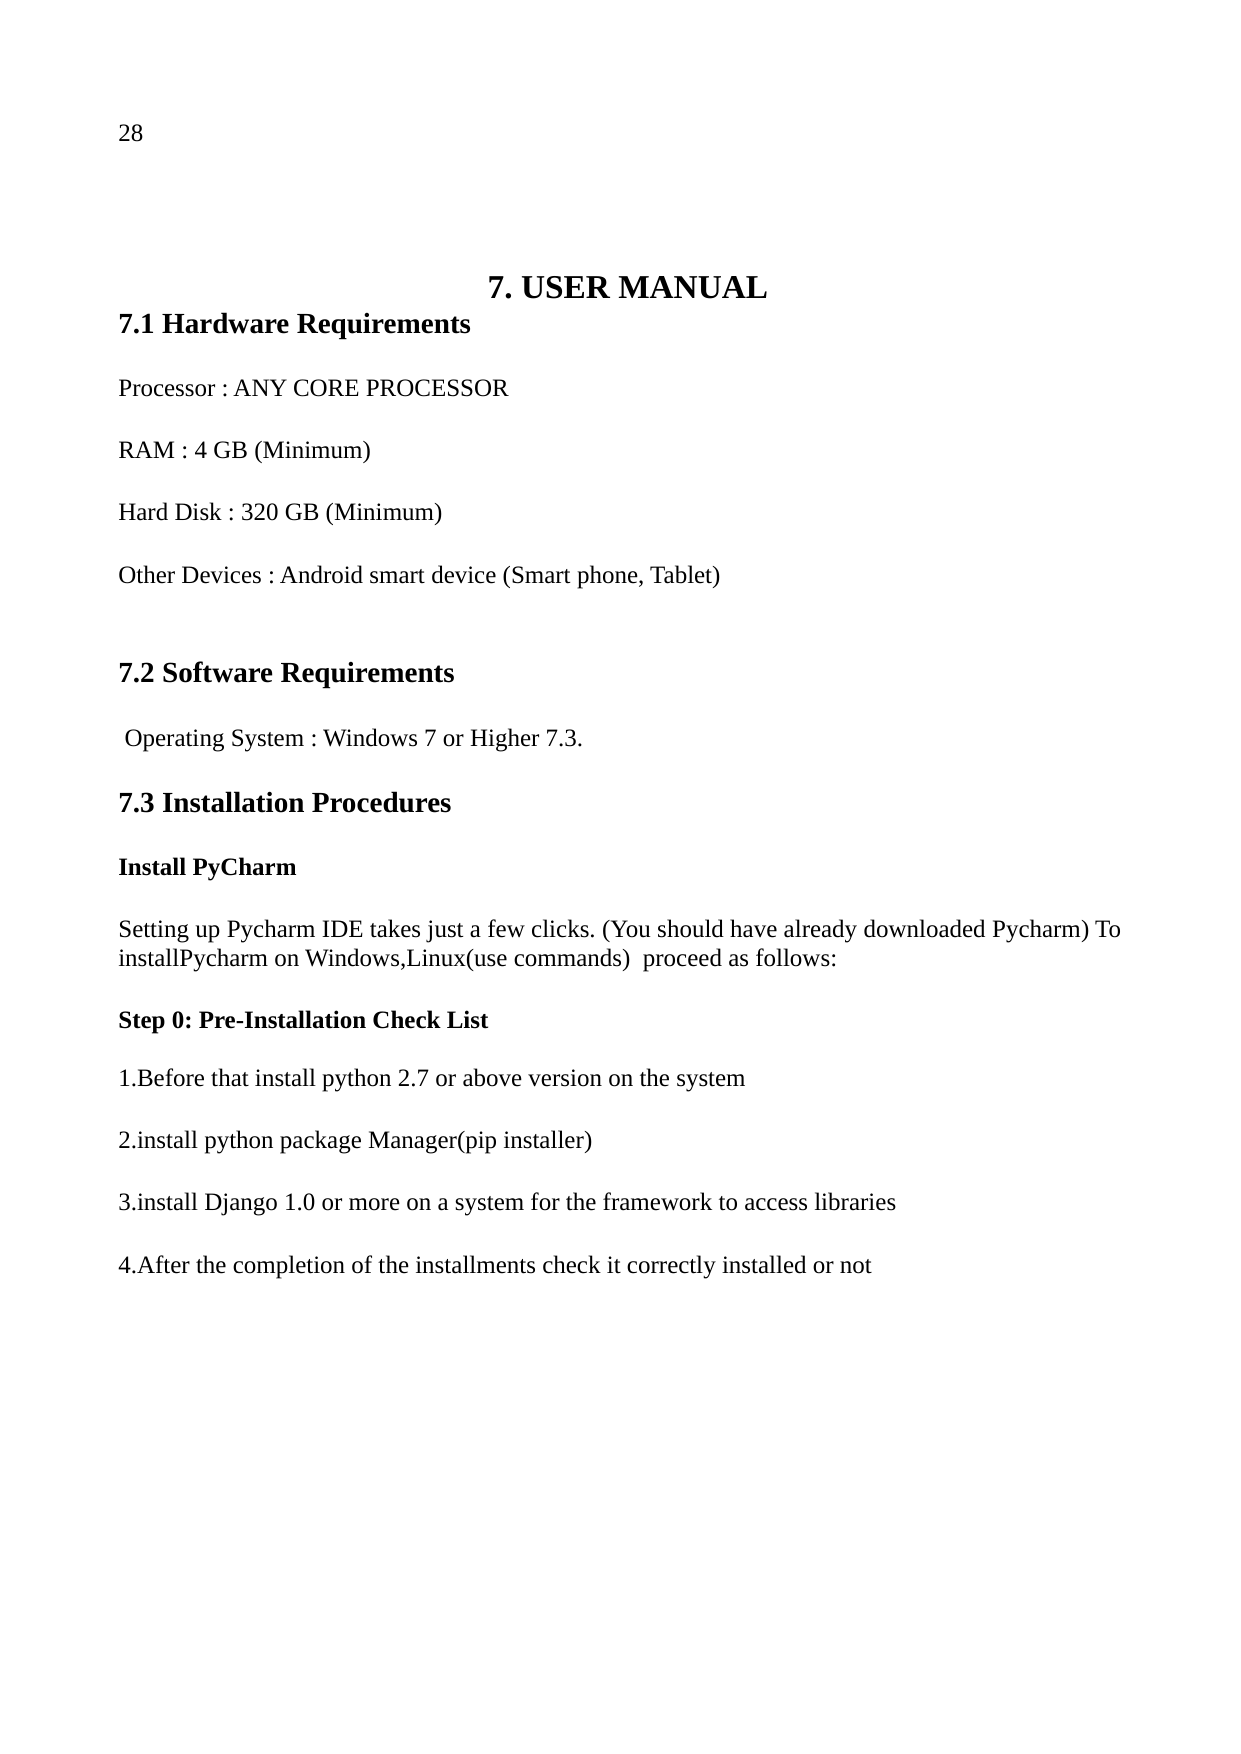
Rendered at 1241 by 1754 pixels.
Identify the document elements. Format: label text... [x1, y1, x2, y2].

text 3.install Django 1.0 or more on a system for the framework to access libraries [118, 1187, 1122, 1216]
text 7. USER MANUAL [118, 267, 1122, 306]
text 2.install python package Manager(pip installer) [118, 1125, 1122, 1154]
text Install PyCharm [118, 852, 1122, 881]
text Setting up Pycharm IDE takes just a few clicks. (You should have already downloaded Pycharm) To installPycharm on Windows,Linux(use commands) proceed as follows: [118, 914, 1122, 972]
text 1.Before that install python 2.7 or above version on the system [118, 1063, 1122, 1092]
text Operating System : Windows 7 or Higher 7.3. [118, 723, 1122, 751]
text Step 0: Pre-Installation Check List [118, 1005, 1122, 1034]
text 7.3 Installation Procedures [118, 785, 1122, 818]
text 7.1 Hardware Requirements [118, 306, 1122, 339]
text RAM : 4 GB (Minimum) [118, 435, 1122, 464]
text 4.After the completion of the installments check it correctly installed or not [118, 1250, 1122, 1278]
text Hard Disk : 320 GB (Minimum) [118, 497, 1122, 526]
text Other Devices : Android smart device (Smart phone, Tablet) [118, 560, 1122, 588]
text Processor : ANY CORE PROCESSOR [118, 373, 1122, 402]
text 7.2 Software Requirements [118, 656, 1122, 689]
